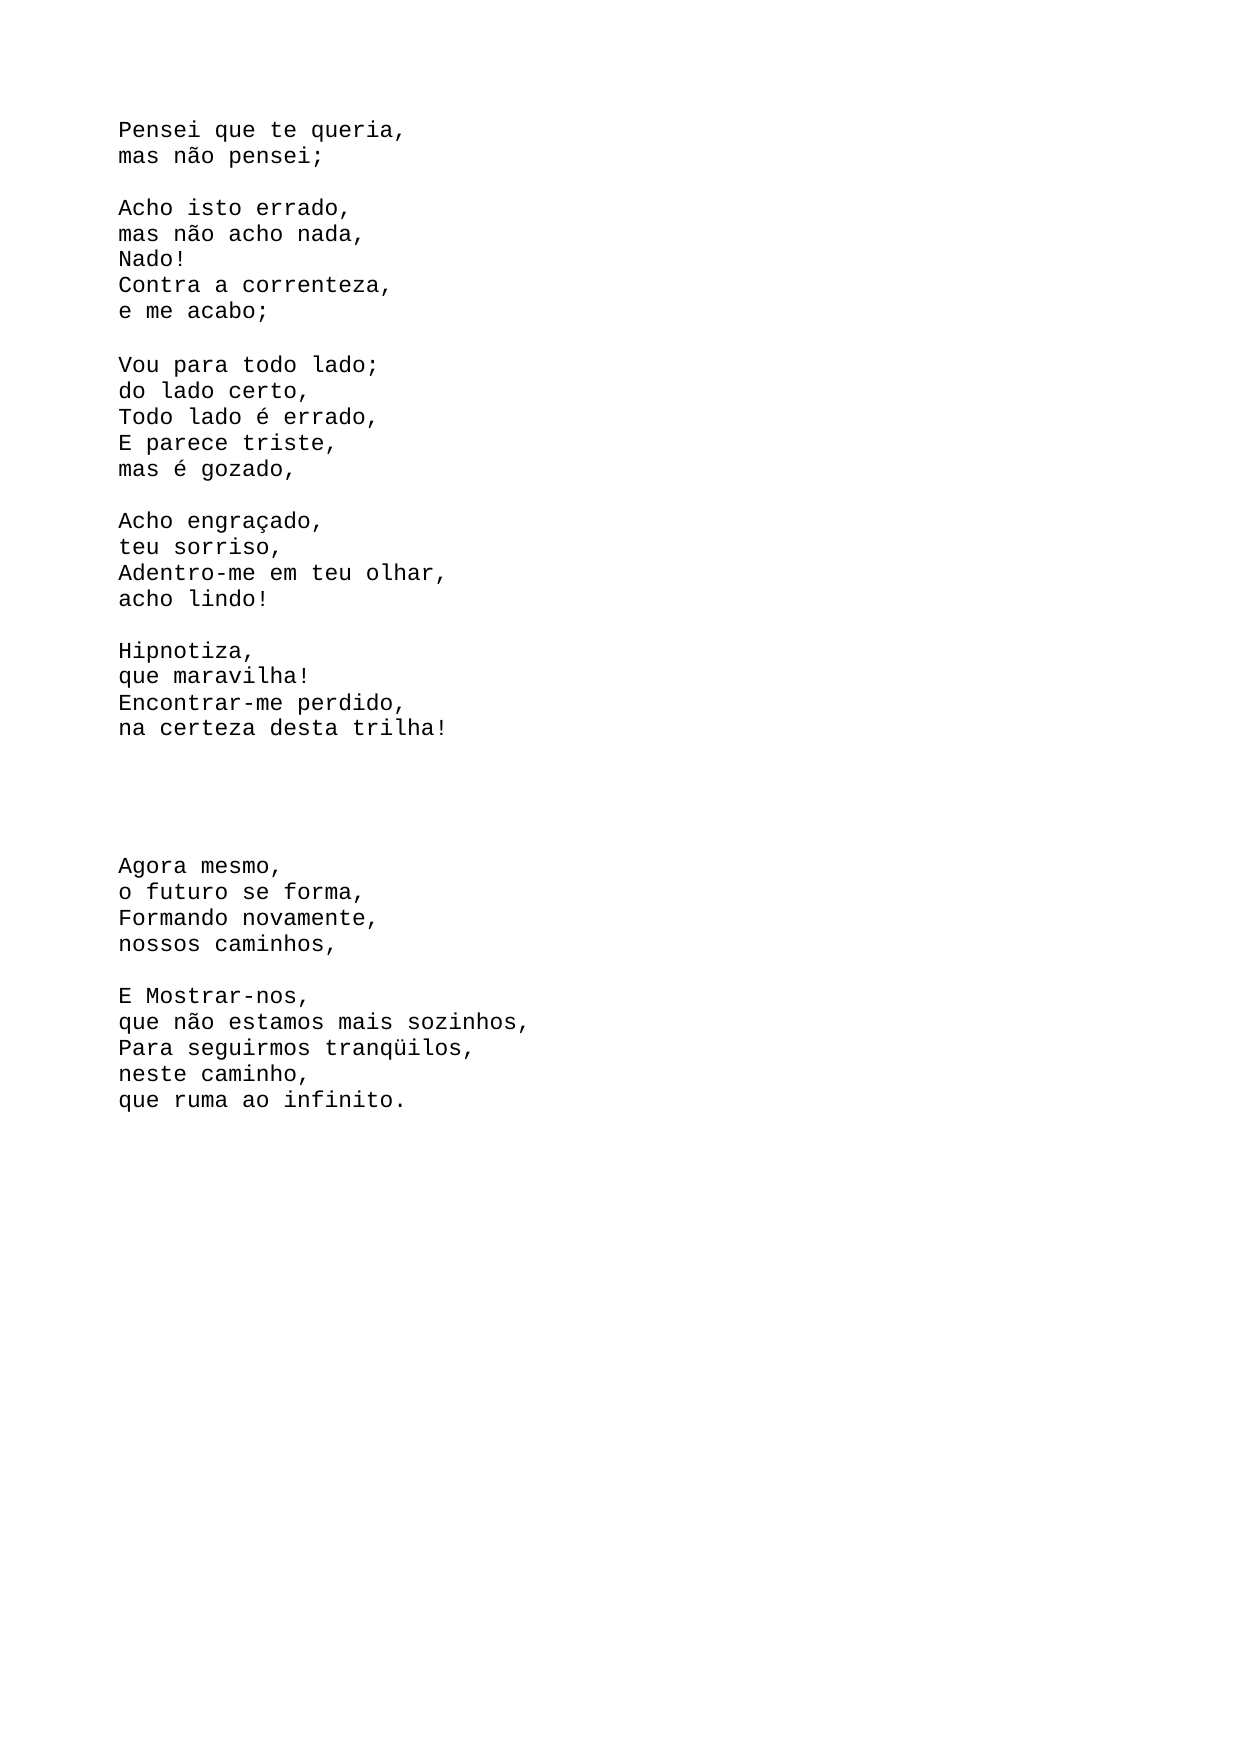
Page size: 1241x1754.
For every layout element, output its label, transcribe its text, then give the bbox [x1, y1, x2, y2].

text Acho engraçado, teu sorriso, [118, 509, 1122, 561]
text Nado! Contra a correnteza, e me acabo; [118, 248, 1122, 326]
text Hipnotiza, que maravilha! [118, 639, 1122, 691]
text Todo lado é errado, [118, 406, 1122, 431]
text Agora mesmo, o futuro se forma, [118, 827, 1122, 907]
text E parece triste, mas é gozado, [118, 431, 1122, 509]
text Pensei que te queria, mas não pensei; [118, 118, 1122, 170]
text E Mostrar-nos, que não estamos mais sozinhos, [118, 984, 1122, 1036]
text Adentro-me em teu olhar, acho lindo! [118, 561, 1122, 639]
text Vou para todo lado; do lado certo, [118, 354, 1122, 406]
text Para seguirmos tranqüilos, neste caminho, que ruma ao infinito. [118, 1036, 1122, 1114]
text Acho isto errado, mas não acho nada, [118, 170, 1122, 248]
text Formando novamente, nossos caminhos, [118, 907, 1122, 984]
text Encontrar-me perdido, na certeza desta trilha! [118, 691, 1122, 743]
